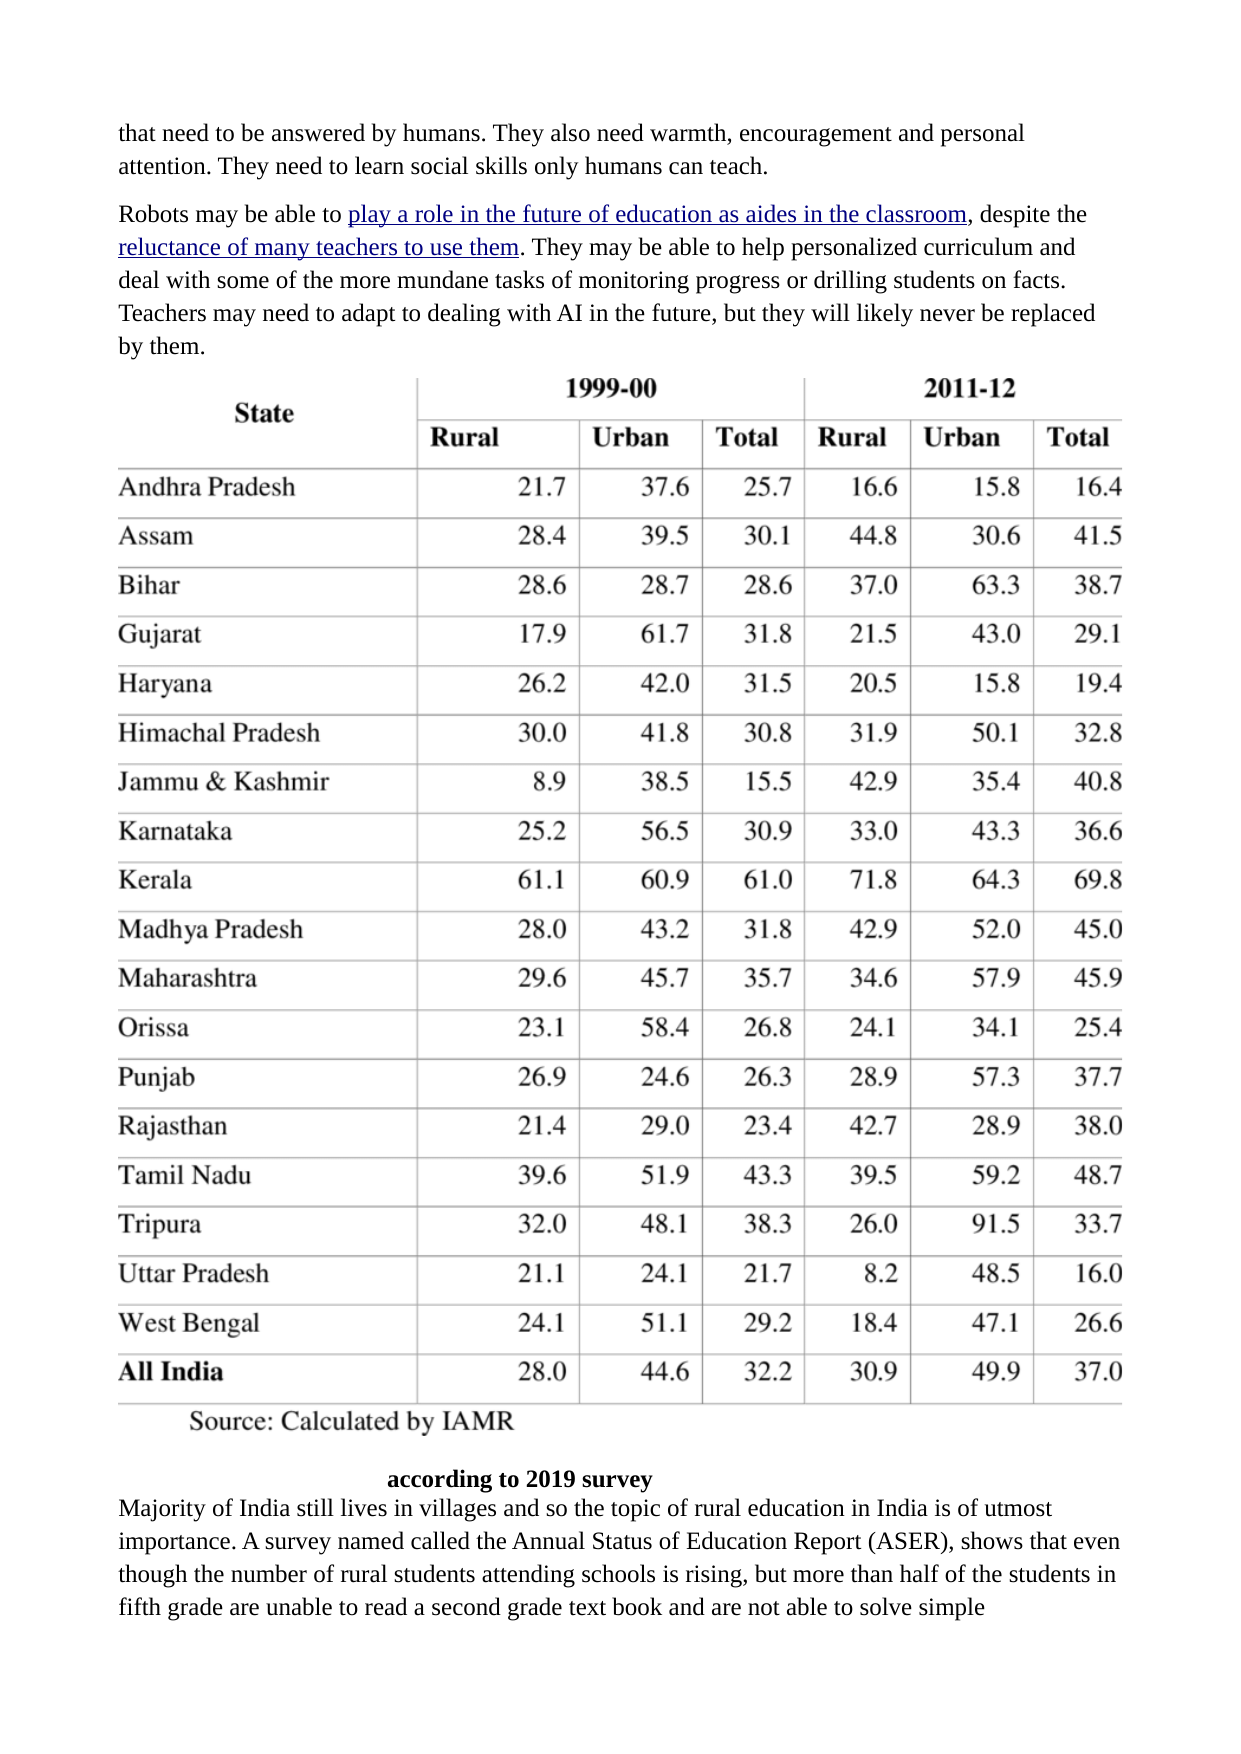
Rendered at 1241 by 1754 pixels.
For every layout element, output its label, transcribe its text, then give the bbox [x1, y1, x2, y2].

picture [118, 378, 1123, 1436]
text that need to be answered by humans. They also need warmth, encouragement and personal attention. They need to learn social skills only humans can teach. [118, 118, 1122, 180]
text according to 2019 survey [118, 1464, 1122, 1493]
text Majority of India still lives in villages and so the topic of rural education in India is of utmost importance. A survey named called the Annual Status of Education Report (ASER), shows that even though the number of rural students attending schools is rising, but more than half of the students in fifth grade are unable to read a second grade text book and are not able to solve simple [118, 1493, 1122, 1621]
text Robots may be able to play a role in the future of education as aides in the classroom, despite the reluctance of many teachers to use them. They may be able to help personalized curriculum and deal with some of the more mundane tasks of monitoring progress or drilling students on facts. Teachers may need to adapt to dealing with AI in the future, but they will likely never be replaced by them. [118, 199, 1122, 359]
